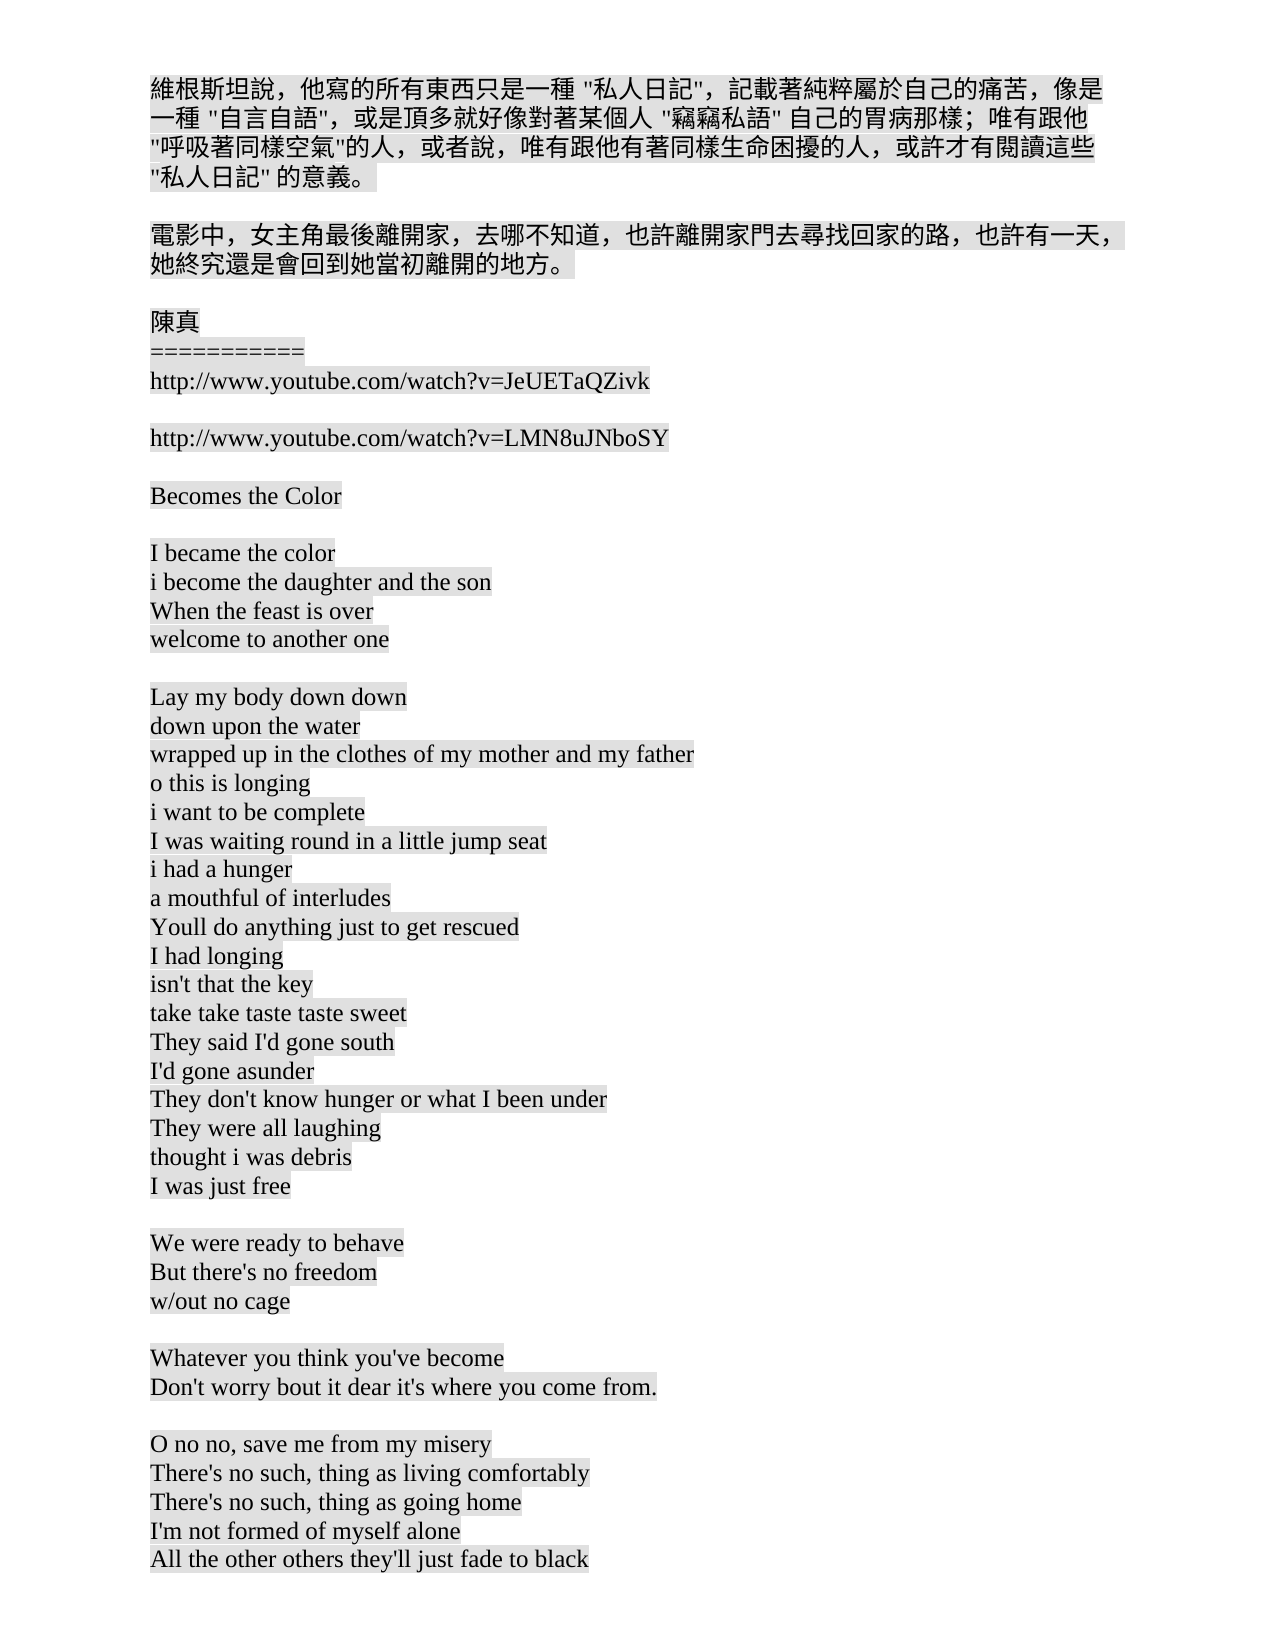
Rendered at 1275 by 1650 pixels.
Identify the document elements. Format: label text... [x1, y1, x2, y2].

text 有人這麼說："天才無須鼓勵，而是需要節制。" 有能力訴說而不說，總是勝過一切雄辯滔滔。看慣了放縱的park chan-wook，乍看stoker有點不習慣。直到看了第二遍，特別是看到血灑花朵的最後一幕，真是感動到不行，得給它一個滿分才行，而且應該是park chan-wook最好的一部電影。想看的人至少得看兩遍，然後或許你才能看到很多原先看不到的東西。 "I am not formed by things that are of myself alone" 是對白，主題曲應該叫 becomes the color。歌詞說，沒有快樂生活，也沒有回家這回事；一切蛻變或覺悟似乎都是在痛苦中產生。 We were ready to behave But there's no freedom w/out no cage Whatever you think you've become Don't worry bout it dear it's where you come from. O no no, save me from my misery There's no such, thing as living comfortably There's no such, thing as going home I'm not formed of myself alone 似乎所有形式的存在主義終究都只是在談 "回家" 這回事，但這些畢生在尋找 "回家的路" 的流浪者，最後似乎永遠都還是在路途中，飄泊天際。 弔詭的是，他們的失敗，恰恰是他們唯一的成就所在。在許多痛苦到幾乎讓人承受不住的時候，我常想起齊克果的那句話，他說："的確有這樣一種意義，唯有透過無意義方能成立。" 也許，的確有這樣一種成功，唯有藉著失敗方能成就；就好像一個很愛說夢談夢的人，他說得越是神采飛揚，離夢越遠；唯有當他活得荒腔走板語無倫次，我們才會相信這個人真的活在夢裏。 維根斯坦說，"哲學的最大成就就是放棄哲學。"。一個人神智清明地說夢談存在總是顯得很可疑，甚至很可笑，你怎麼可能在夢裏訴說自己的夢？你必須醒著，才有可能談論有關夢境的事，可當你總是如此清醒，夢在哪？你的安眠曲如果連自己都無法入睡，別人又怎麼會被你催眠？不是口口聲聲叫大家要活在夢裏嗎？怎麼搞得自己比誰還清醒？存在主義的特徵不就是反知識反學術嗎？怎麼搞得自己知識豐富學術精通？ 這在其它類型的知識或真理或許根本不是問題，但如果你所訴說的並不是一種客觀可認知的東西，而是一種從 "我" 的眼睛看出去的主觀世界，那麼，"真實性"(authenticity)便是一個罩門。 維根斯坦說，"唯有當一個已經回到家的人，方才有可能說出真理"，就猶如 "夢話" 乃是唯有當你在睡夢中說出的話才叫夢話，其它時候講的話都不算，不具有夢話的"真實性"。你不可能神智清醒地說夢話，就如同你不可能在蒼白的文字與思想中創造生命的血肉一般。 存在主義者總是寫一大堆，卻又羞於讓作品見人，維根斯坦撕掉燒掉的不算，光是留存的筆記就上千萬字，生前卻只出版了兩萬字；齊克果也一樣，才活了四十多歲就寫了厚厚幾十大冊塞滿我整個書架，而且寫多了怕褻瀆神明還經常搞匿名出版。 一個老是說 "存在先於本質" 的人，他說得再好其實都比不上他放棄議論而好好去炒股票或打電動或幹啥都行，任何形式的生存血肉總是贏過蒼白的精妙議論。 這樣一種主觀真理，這樣一些夢話，這樣一種句子，它之所以羞於見人，是因為這些句子恰恰就只是連結到說話者 "這個人" 自身特有的生命經驗上而不具有任何公眾意義。 維根斯坦說，他寫的所有東西只是一種 "私人日記"，記載著純粹屬於自己的痛苦，像是一種 "自言自語"，或是頂多就好像對著某個人 "竊竊私語" 自己的胃病那樣；唯有跟他 "呼吸著同樣空氣"的人，或者說，唯有跟他有著同樣生命困擾的人，或許才有閱讀這些 "私人日記" 的意義。 電影中，女主角最後離開家，去哪不知道，也許離開家門去尋找回家的路，也許有一天，她終究還是會回到她當初離開的地方。 陳真 =========== http://www.youtube.com/watch?v=JeUETaQZivk http://www.youtube.com/watch?v=LMN8uJNboSY Becomes the Color I became the color i become the daughter and the son When the feast is over welcome to another one Lay my body down down down upon the water wrapped up in the clothes of my mother and my father o this is longing i want to be complete I was waiting round in a little jump seat i had a hunger a mouthful of interludes Youll do anything just to get rescued I had longing isn't that the key take take taste taste sweet They said I'd gone south I'd gone asunder They don't know hunger or what I been under They were all laughing thought i was debris I was just free We were ready to behave But there's no freedom w/out no cage Whatever you think you've become Don't worry bout it dear it's where you come from. O no no, save me from my misery There's no such, thing as living comfortably There's no such, thing as going home I'm not formed of myself alone All the other others they'll just fade to black When you think you have me's when i don't look back Keep on laughing, callin after me Keep on laughin, I'm just free We were ready to behave But there's no freedom w/out no cage Whatever you think you've become Don't worry bout it dear it's where you come from. [150, 75, 1125, 1573]
